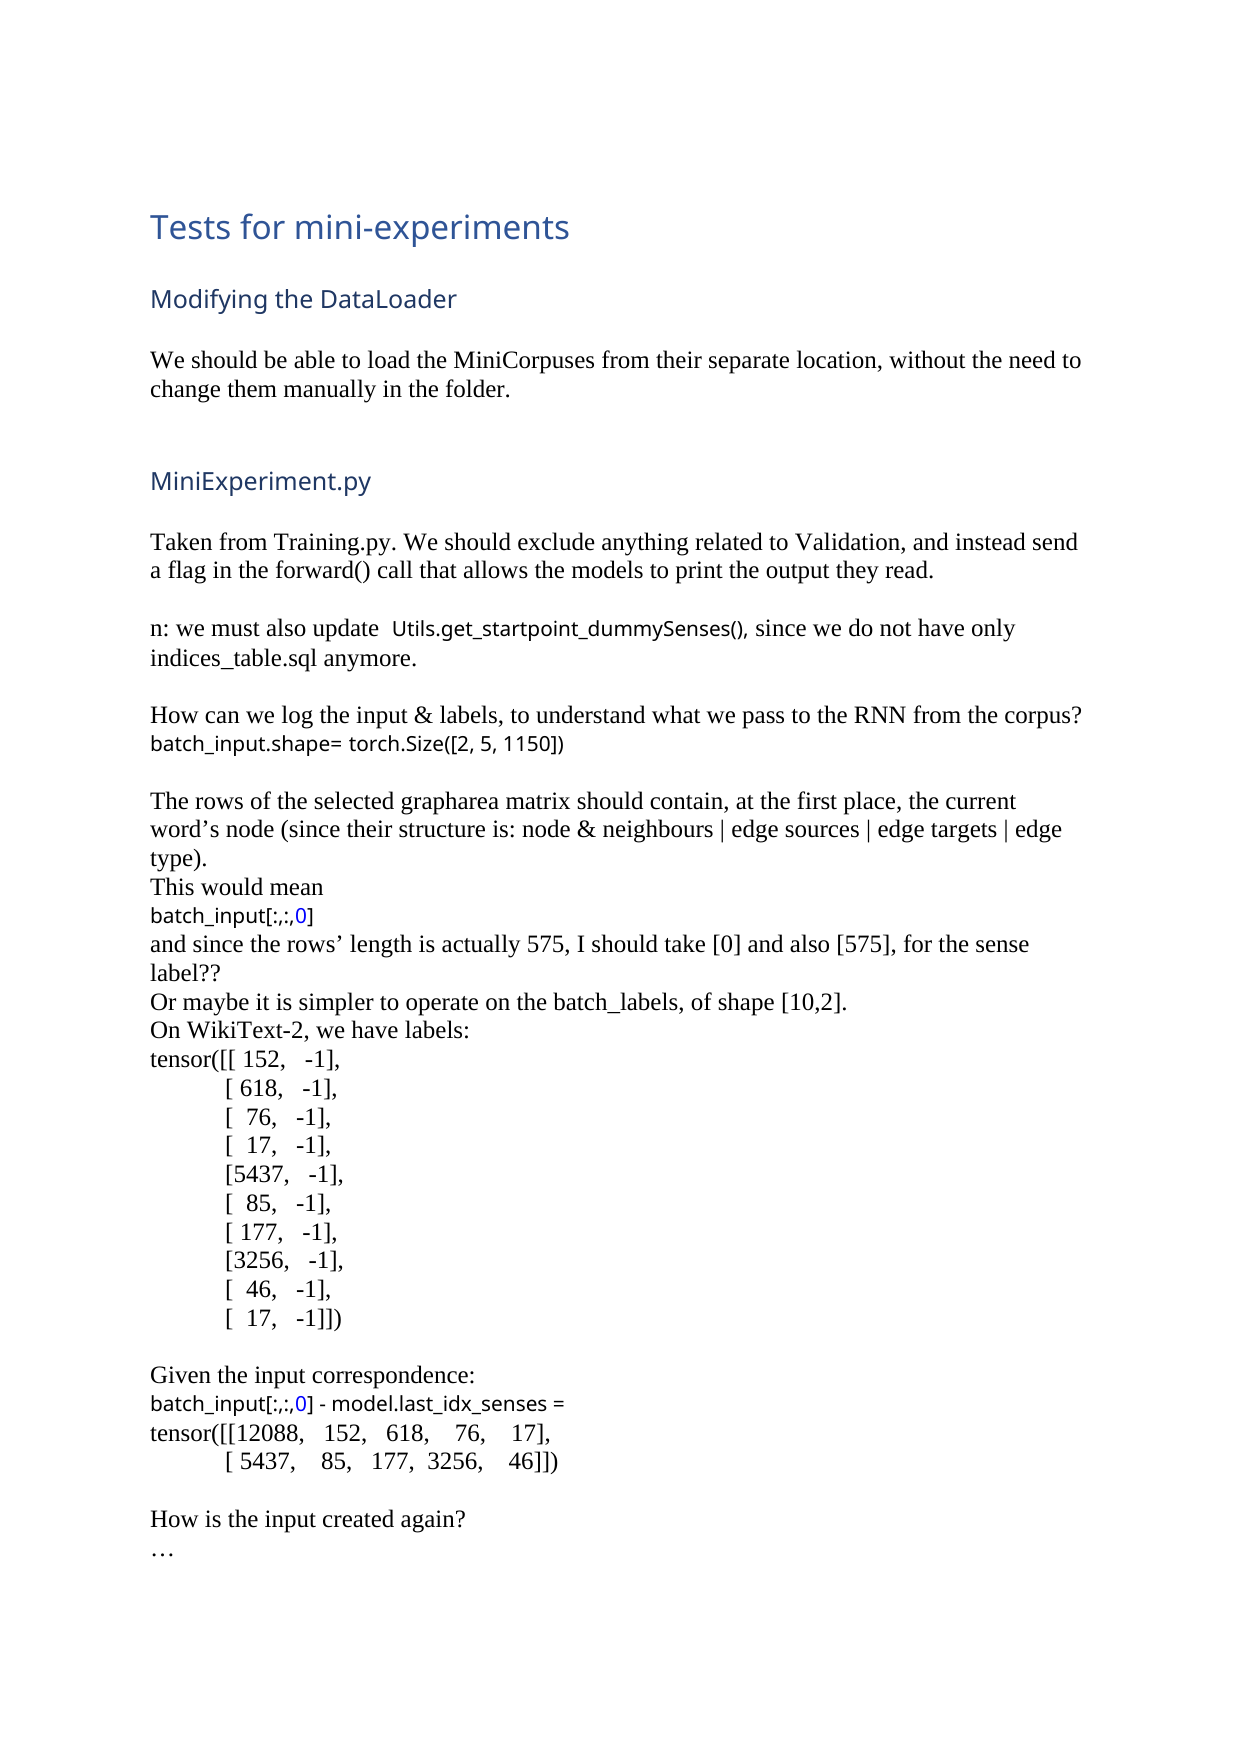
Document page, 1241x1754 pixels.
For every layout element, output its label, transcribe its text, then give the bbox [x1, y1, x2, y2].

text batch_input[:,:,0] [150, 901, 1090, 929]
text The rows of the selected grapharea matrix should contain, at the first place, the current word’s node (since their structure is: node & neighbours | edge sources | edge targets | edge type). [150, 786, 1090, 872]
text [ 17, -1], [150, 1130, 1090, 1159]
text n: we must also update Utils.get_startpoint_dummySenses(), since we do not have only indices_table.sql anymore. [150, 613, 1090, 671]
text [ 618, -1], [150, 1073, 1090, 1102]
text Or maybe it is simpler to operate on the batch_labels, of shape [10,2]. [150, 987, 1090, 1015]
text tensor([[12088, 152, 618, 76, 17], [150, 1418, 1090, 1446]
text Taken from Training.py. We should exclude anything related to Validation, and instead send a flag in the forward() call that allows the models to print the output they read. [150, 527, 1090, 584]
text and since the rows’ length is actually 575, I should take [0] and also [575], for the sense label?? [150, 929, 1090, 987]
text batch_input[:,:,0] - model.last_idx_senses = [150, 1389, 1090, 1418]
text How can we log the input & labels, to understand what we pass to the RNN from the corpus? [150, 700, 1090, 729]
subtitle MiniExperiment.py [150, 464, 1090, 498]
text We should be able to load the MiniCorpuses from their separate location, without the need to change them manually in the folder. [150, 345, 1090, 402]
text tensor([[ 152, -1], [150, 1044, 1090, 1073]
text [5437, -1], [150, 1159, 1090, 1188]
text [ 76, -1], [150, 1102, 1090, 1130]
text How is the input created again? [150, 1504, 1090, 1533]
text [3256, -1], [150, 1245, 1090, 1274]
text batch_input.shape= torch.Size([2, 5, 1150]) [150, 729, 1090, 757]
subtitle Modifying the DataLoader [150, 282, 1090, 316]
text On WikiText-2, we have labels: [150, 1015, 1090, 1044]
text Given the input correspondence: [150, 1360, 1090, 1389]
text [ 177, -1], [150, 1217, 1090, 1245]
text [ 17, -1]]) [150, 1303, 1090, 1332]
text … [150, 1533, 1090, 1561]
text [ 5437, 85, 177, 3256, 46]]) [150, 1446, 1090, 1475]
text This would mean [150, 872, 1090, 901]
subtitle Tests for mini-experiments [150, 204, 1090, 249]
text [ 85, -1], [150, 1188, 1090, 1217]
text [ 46, -1], [150, 1274, 1090, 1303]
